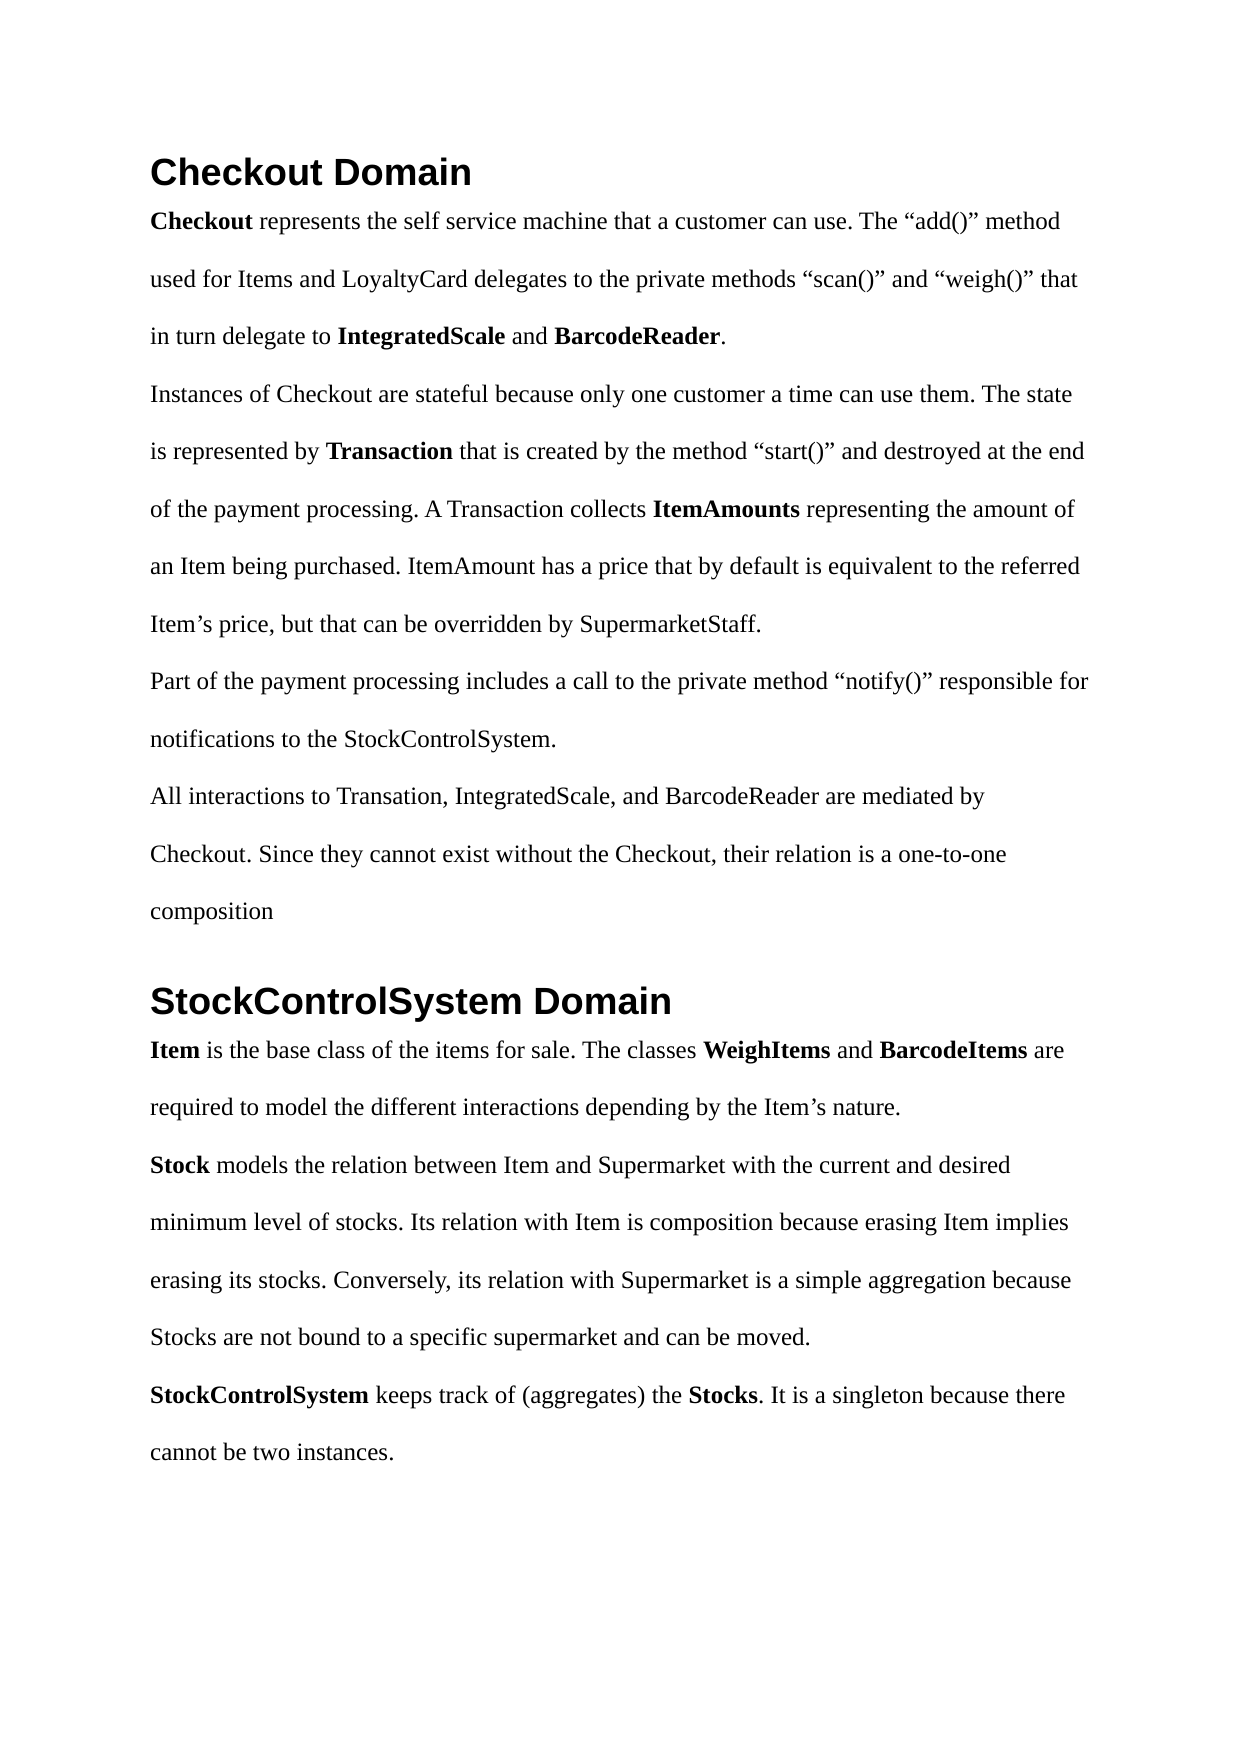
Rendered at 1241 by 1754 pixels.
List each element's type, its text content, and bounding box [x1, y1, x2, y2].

text Item is the base class of the items for sale. The classes WeighItems and BarcodeItems are required to model the different interactions depending by the Item’s nature. [150, 1035, 1091, 1121]
text Part of the payment processing includes a call to the private method “notify()” responsible for notifications to the StockControlSystem. [150, 666, 1091, 752]
text StockControlSystem keeps track of (aggregates) the Stocks. It is a singleton because there cannot be two instances. [150, 1380, 1091, 1466]
text Stock models the relation between Item and Supermarket with the current and desired minimum level of stocks. Its relation with Item is composition because erasing Item implies erasing its stocks. Conversely, its relation with Supermarket is a simple aggregation because Stocks are not bound to a specific supermarket and can be moved. [150, 1150, 1091, 1351]
subtitle StockControlSystem Domain [150, 979, 1091, 1022]
subtitle Checkout Domain [150, 150, 1091, 194]
text Instances of Checkout are stateful because only one customer a time can use them. The state is represented by Transaction that is created by the method “start()” and destroyed at the end of the payment processing. A Transaction collects ItemAmounts representing the amount of an Item being purchased. ItemAmount has a price that by default is equivalent to the referred Item’s price, but that can be overridden by SupermarketStaff. [150, 379, 1091, 637]
text All interactions to Transation, IntegratedScale, and BarcodeReader are mediated by Checkout. Since they cannot exist without the Checkout, their relation is a one-to-one composition [150, 781, 1091, 925]
text Checkout represents the self service machine that a customer can use. The “add()” method used for Items and LoyaltyCard delegates to the private methods “scan()” and “weigh()” that in turn delegate to IntegratedScale and BarcodeReader. [150, 206, 1091, 350]
